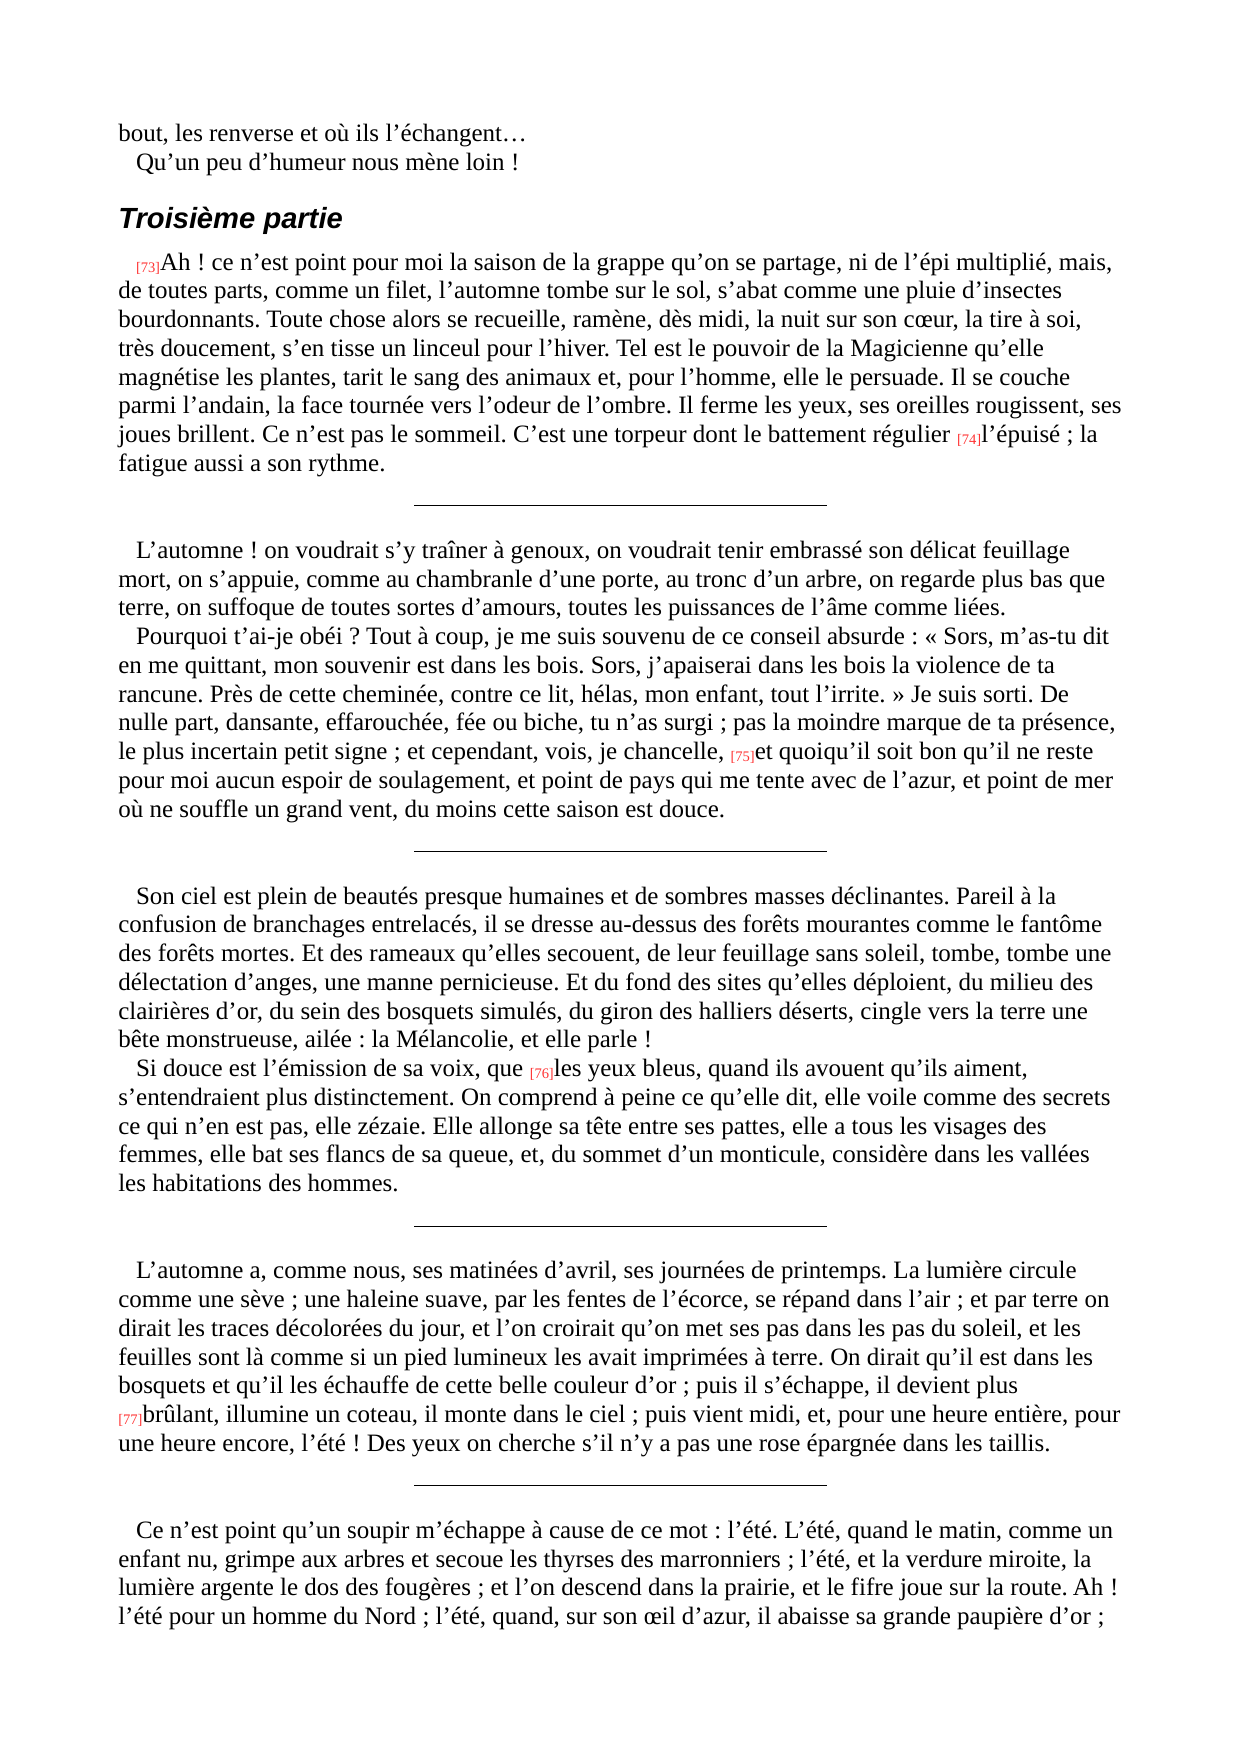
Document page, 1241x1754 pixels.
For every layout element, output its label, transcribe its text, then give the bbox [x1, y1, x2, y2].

text Qu’un peu d’humeur nous mène loin ! [118, 147, 1122, 176]
text Son ciel est plein de beautés presque humaines et de sombres masses déclinantes. Pareil à la confusion de branchages entrelacés, il se dresse au-dessus des forêts mourantes comme le fantôme des forêts mortes. Et des rameaux qu’elles secouent, de leur feuillage sans soleil, tombe, tombe une délectation d’anges, une manne pernicieuse. Et du fond des sites qu’elles déploient, du milieu des clairières d’or, du sein des bosquets simulés, du giron des halliers déserts, cingle vers la terre une bête monstrueuse, ailée : la Mélancolie, et elle parle ! [118, 881, 1122, 1053]
text [73]Ah ! ce n’est point pour moi la saison de la grappe qu’on se partage, ni de l’épi multiplié, mais, de toutes parts, comme un filet, l’automne tombe sur le sol, s’abat comme une pluie d’insectes bourdonnants. Toute chose alors se recueille, ramène, dès midi, la nuit sur son cœur, la tire à soi, très doucement, s’en tisse un linceul pour l’hiver. Tel est le pouvoir de la Magicienne qu’elle magnétise les plantes, tarit le sang des animaux et, pour l’homme, elle le persuade. Il se couche parmi l’andain, la face tournée vers l’odeur de l’ombre. Il ferme les yeux, ses oreilles rougissent, ses joues brillent. Ce n’est pas le sommeil. C’est une torpeur dont le battement régulier [74]l’épuisé ; la fatigue aussi a son rythme. [118, 247, 1122, 477]
subtitle Troisième partie [118, 201, 1122, 234]
text L’automne ! on voudrait s’y traîner à genoux, on voudrait tenir embrassé son délicat feuillage mort, on s’appuie, comme au chambranle d’une porte, au tronc d’un arbre, on regarde plus bas que terre, on suffoque de toutes sortes d’amours, toutes les puissances de l’âme comme liées. [118, 535, 1122, 621]
text L’automne a, comme nous, ses matinées d’avril, ses journées de printemps. La lumière circule comme une sève ; une haleine suave, par les fentes de l’écorce, se répand dans l’air ; et par terre on dirait les traces décolorées du jour, et l’on croirait qu’on met ses pas dans les pas du soleil, et les feuilles sont là comme si un pied lumineux les avait imprimées à terre. On dirait qu’il est dans les bosquets et qu’il les échauffe de cette belle couleur d’or ; puis il s’échappe, il devient plus [77]brûlant, illumine un coteau, il monte dans le ciel ; puis vient midi, et, pour une heure entière, pour une heure encore, l’été ! Des yeux on cherche s’il n’y a pas une rose épargnée dans les taillis. [118, 1255, 1122, 1457]
text bout, les renverse et où ils l’échangent… [118, 118, 1122, 147]
text Si douce est l’émission de sa voix, que [76]les yeux bleus, quand ils avouent qu’ils aiment, s’entendraient plus distinctement. On comprend à peine ce qu’elle dit, elle voile comme des secrets ce qui n’en est pas, elle zézaie. Elle allonge sa tête entre ses pattes, elle a tous les visages des femmes, elle bat ses flancs de sa queue, et, du sommet d’un monticule, considère dans les vallées les habitations des hommes. [118, 1053, 1122, 1197]
text Ce n’est point qu’un soupir m’échappe à cause de ce mot : l’été. L’été, quand le matin, comme un enfant nu, grimpe aux arbres et secoue les thyrses des marronniers ; l’été, et la verdure miroite, la lumière argente le dos des fougères ; et l’on descend dans la prairie, et le fifre joue sur la route. Ah ! l’été pour un homme du Nord ; l’été, quand, sur son œil d’azur, il abaisse sa grande paupière d’or ; [118, 1515, 1122, 1630]
text Pourquoi t’ai-je obéi ? Tout à coup, je me suis souvenu de ce conseil absurde : « Sors, m’as-tu dit en me quittant, mon souvenir est dans les bois. Sors, j’apaiserai dans les bois la violence de ta rancune. Près de cette cheminée, contre ce lit, hélas, mon enfant, tout l’irrite. » Je suis sorti. De nulle part, dansante, effarouchée, fée ou biche, tu n’as surgi ; pas la moindre marque de ta présence, le plus incertain petit signe ; et cependant, vois, je chancelle, [75]et quoiqu’il soit bon qu’il ne reste pour moi aucun espoir de soulagement, et point de pays qui me tente avec de l’azur, et point de mer où ne souffle un grand vent, du moins cette saison est douce. [118, 621, 1122, 822]
